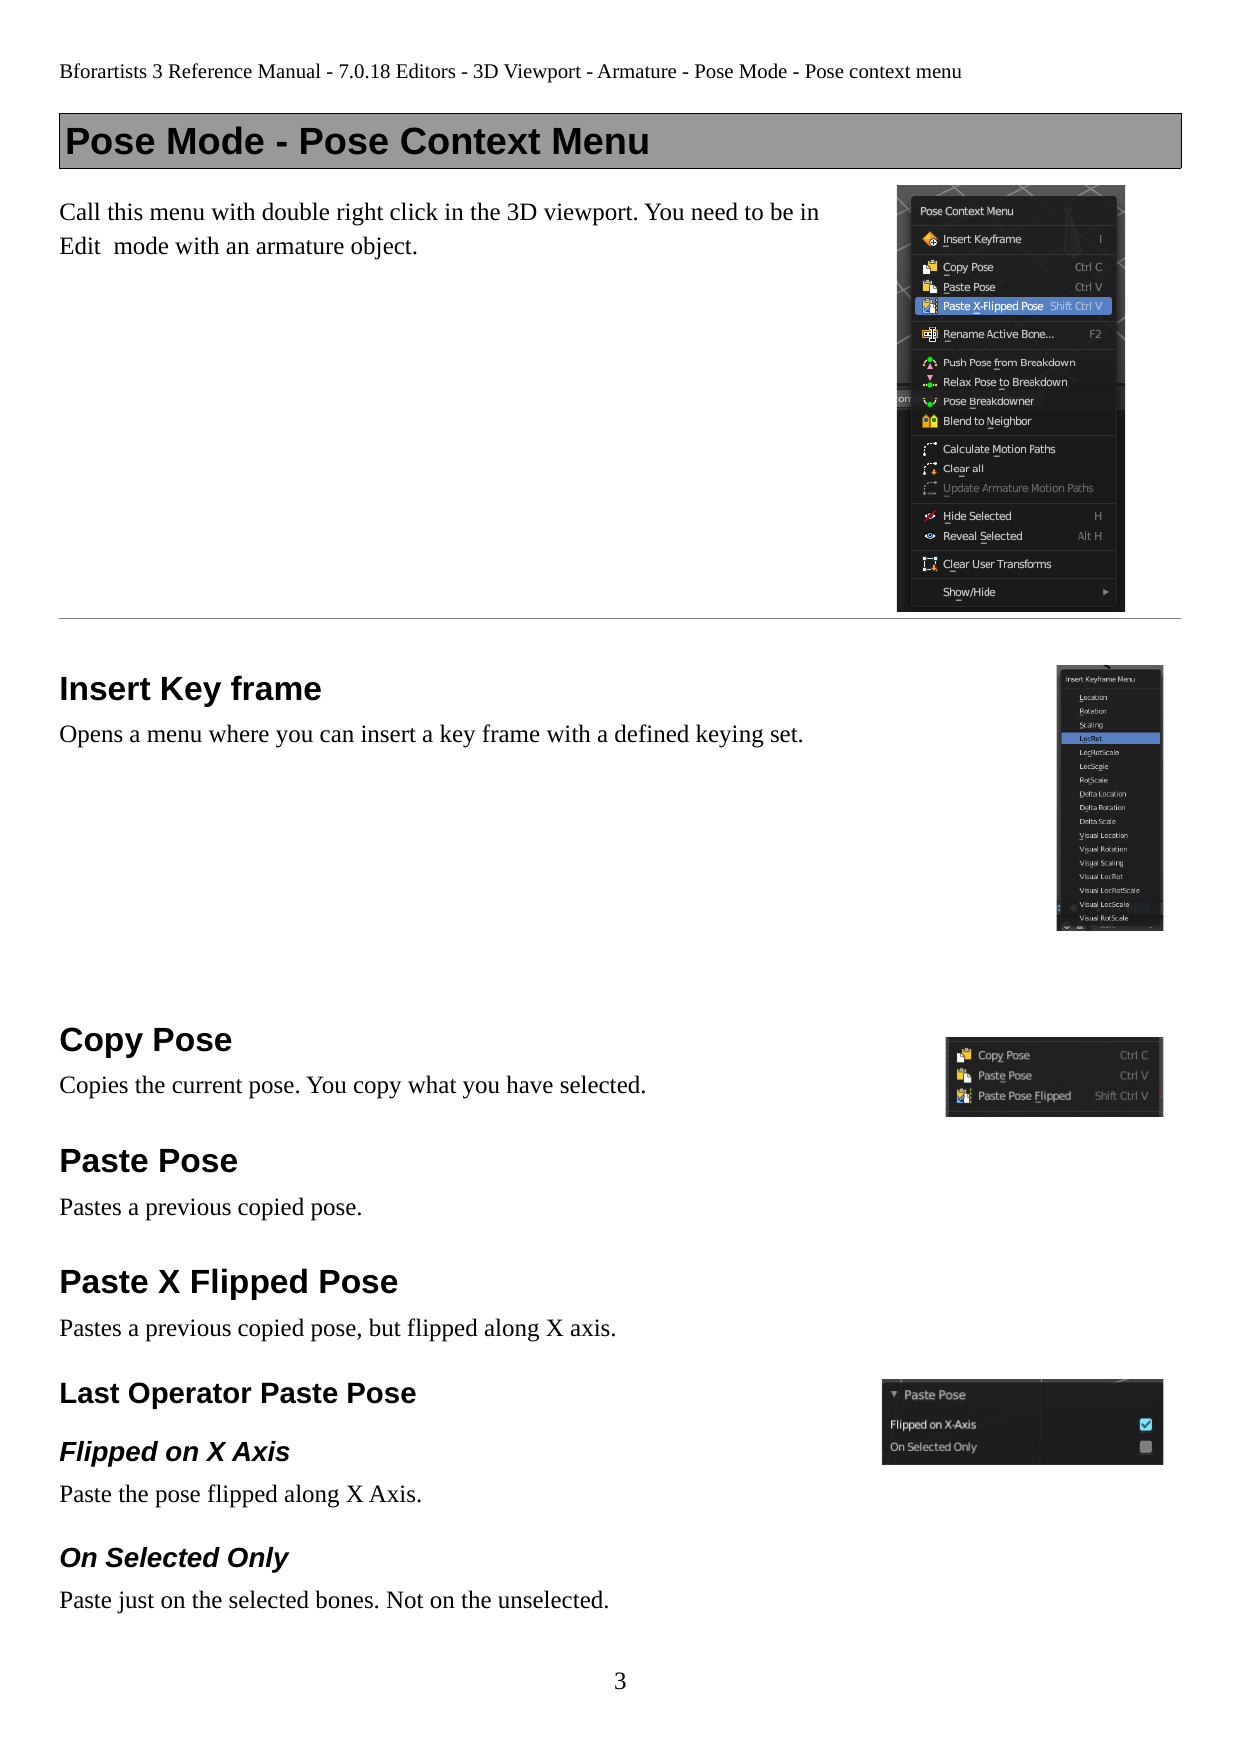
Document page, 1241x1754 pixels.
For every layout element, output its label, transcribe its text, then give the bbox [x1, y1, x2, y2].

subtitle Last Operator Paste Pose [59, 1376, 1181, 1410]
text Opens a menu where you can insert a key frame with a defined keying set. [59, 719, 1056, 748]
subtitle Paste Pose [59, 1140, 1181, 1179]
picture [1056, 665, 1164, 931]
subtitle [1164, 668, 1181, 707]
subtitle Copy Pose [59, 1019, 1181, 1058]
text Paste just on the selected bones. Not on the unselected. [59, 1585, 1181, 1614]
subtitle Paste X Flipped Pose [59, 1261, 1181, 1300]
picture [945, 1037, 1164, 1117]
table_header Pose Mode - Pose Context Menu [60, 114, 1181, 168]
picture [896, 185, 1125, 612]
text Call this menu with double right click in the 3D viewport. You need to be in Edit mode with an armature object. [59, 197, 896, 260]
text Copies the current pose. You copy what you have selected. [59, 1071, 945, 1099]
text Pastes a previous copied pose. [59, 1192, 1181, 1220]
subtitle On Selected Only [59, 1541, 1181, 1573]
text Paste the pose flipped along X Axis. [59, 1479, 1181, 1508]
subtitle Insert Key frame [59, 668, 1056, 707]
text [1125, 197, 1181, 260]
subtitle Flipped on X Axis [59, 1435, 1181, 1467]
picture [881, 1379, 1164, 1465]
text Pastes a previous copied pose, but flipped along X axis. [59, 1313, 1181, 1341]
